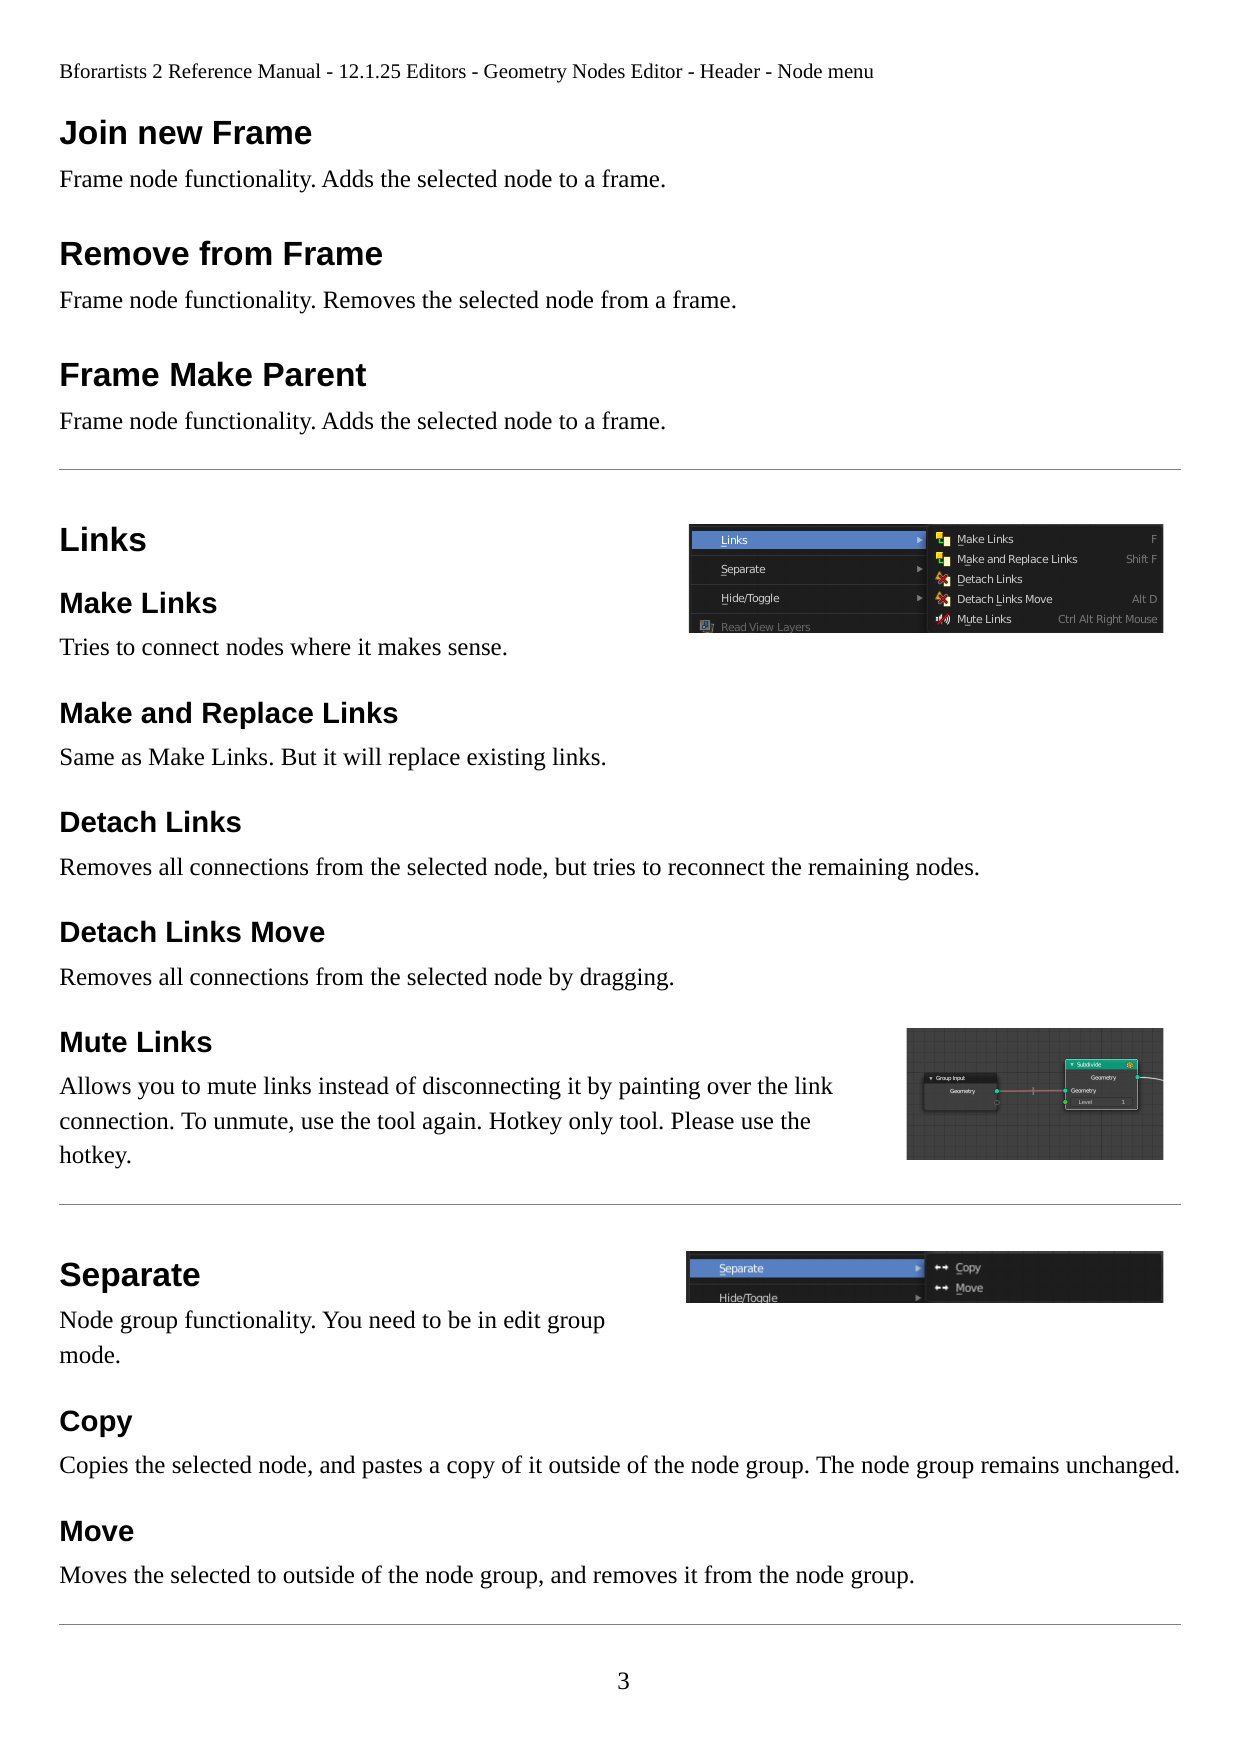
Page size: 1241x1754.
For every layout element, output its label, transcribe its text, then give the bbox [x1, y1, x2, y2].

picture [688, 524, 1164, 633]
text Moves the selected to outside of the node group, and removes it from the node group. [59, 1560, 1181, 1589]
subtitle [1164, 1254, 1181, 1293]
text Copies the selected node, and pastes a copy of it outside of the node group. The node group remains unchanged. [59, 1450, 1181, 1479]
subtitle Copy [59, 1404, 1181, 1437]
text Removes all connections from the selected node, but tries to reconnect the remaining nodes. [59, 852, 1181, 880]
text Frame node functionality. Removes the selected node from a frame. [59, 285, 1181, 313]
text Node group functionality. You need to be in edit group mode. [59, 1306, 1181, 1369]
subtitle Mute Links [59, 1025, 1181, 1059]
subtitle Separate [59, 1254, 686, 1293]
subtitle Make Links [59, 586, 688, 619]
subtitle Remove from Frame [59, 234, 1181, 272]
text Same as Make Links. But it will replace existing links. [59, 742, 1181, 771]
text Frame node functionality. Adds the selected node to a frame. [59, 406, 1181, 434]
text Frame node functionality. Adds the selected node to a frame. [59, 164, 1181, 192]
text Allows you to mute links instead of disconnecting it by painting over the link connection. To unmute, use the tool again. Hotkey only tool. Please use the hotkey. [59, 1071, 1181, 1169]
subtitle Move [59, 1514, 1181, 1547]
subtitle [1164, 586, 1181, 619]
subtitle Links [59, 520, 1181, 558]
subtitle Make and Replace Links [59, 696, 1181, 729]
text Tries to connect nodes where it makes sense. [59, 632, 1181, 661]
subtitle Join new Frame [59, 113, 1181, 151]
picture [906, 1028, 1164, 1160]
subtitle Detach Links [59, 805, 1181, 839]
text Removes all connections from the selected node by dragging. [59, 962, 1181, 990]
subtitle Detach Links Move [59, 915, 1181, 949]
subtitle Frame Make Parent [59, 355, 1181, 393]
picture [686, 1251, 1164, 1303]
